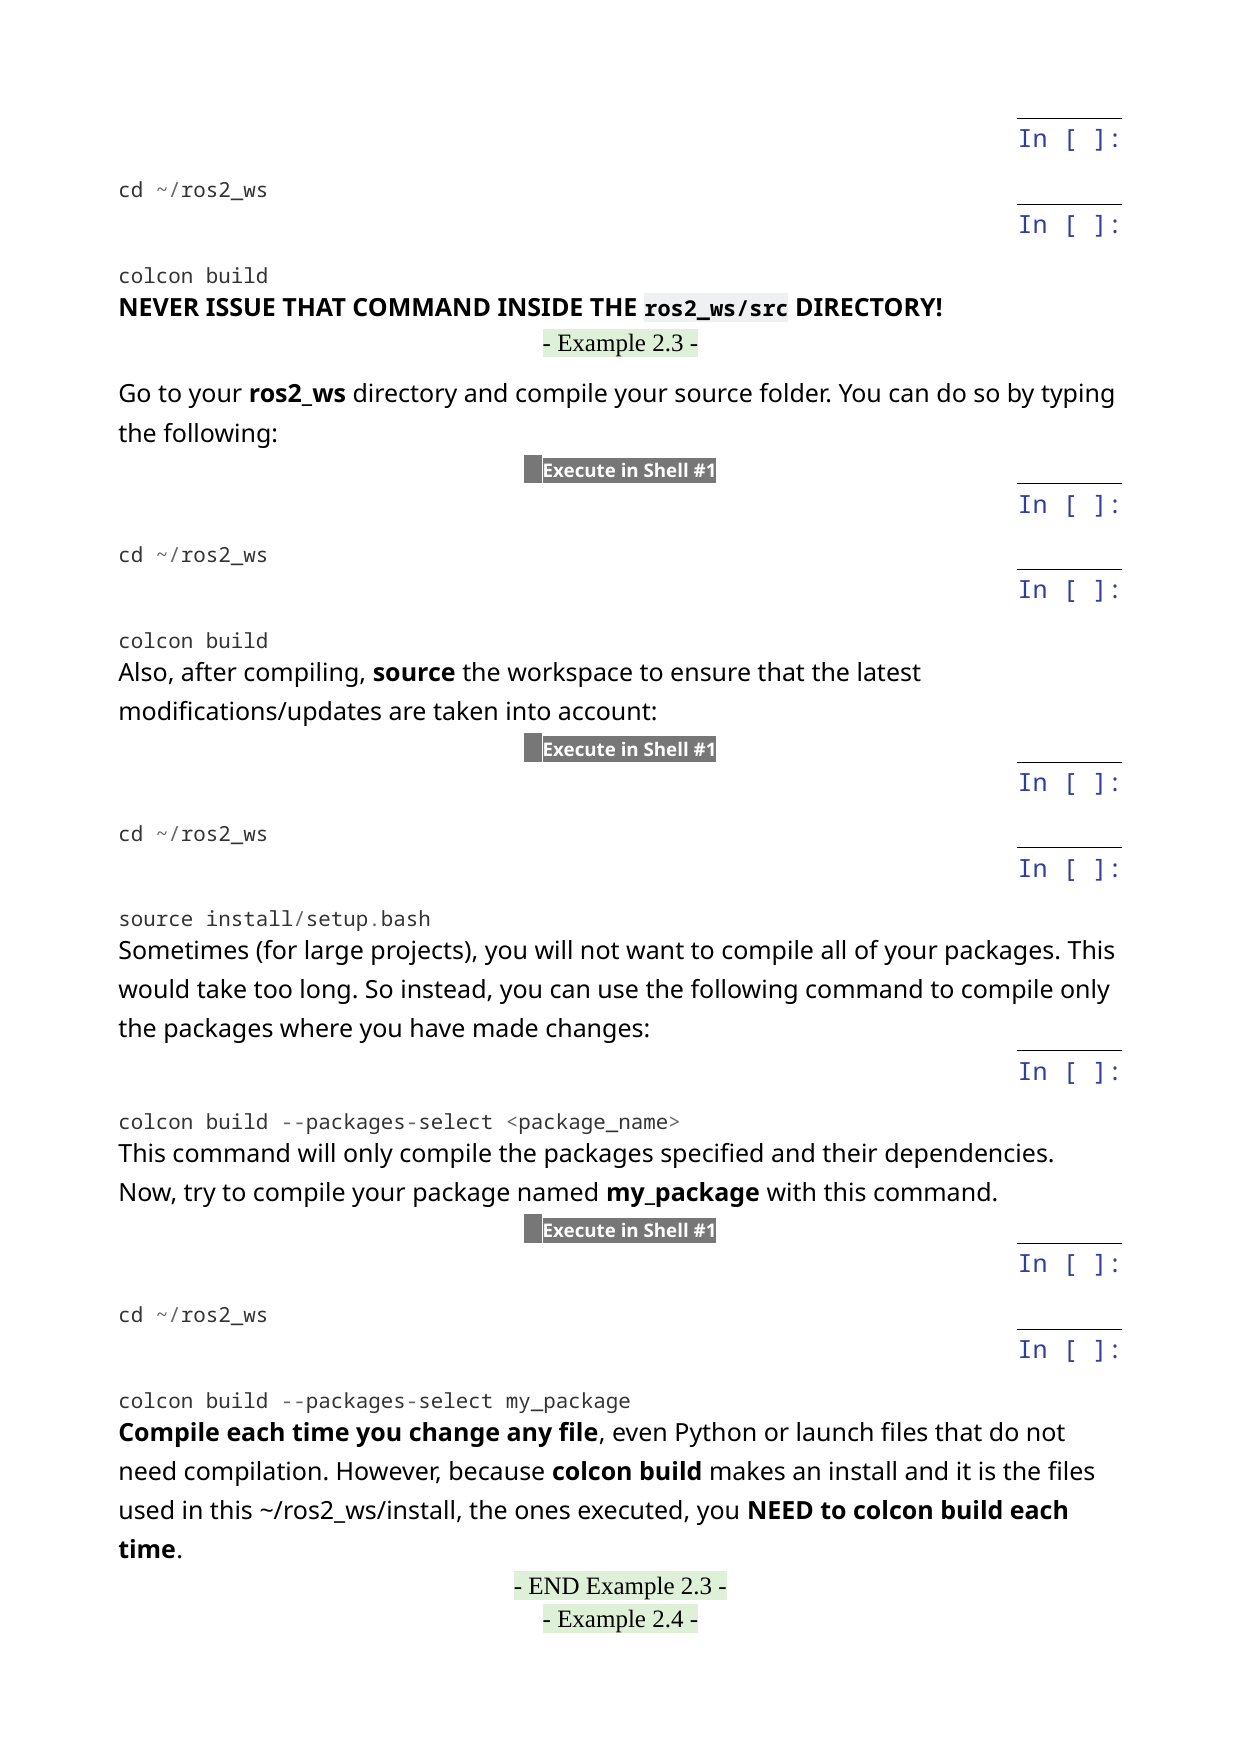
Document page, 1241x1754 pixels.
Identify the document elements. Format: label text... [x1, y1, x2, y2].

text cd ~/ros2_ws [118, 1300, 1122, 1329]
text In [ ]: [118, 483, 1122, 520]
text In [ ]: [118, 569, 1122, 606]
text - Example 2.4 - [118, 1604, 1122, 1633]
text Compile each time you change any file, even Python or launch files that do not need compilation. However, because colcon build makes an install and it is the files used in this ~/ros2_ws/install, the ones executed, you NEED to colcon build each time. [118, 1414, 1122, 1566]
text In [ ]: [118, 1329, 1122, 1366]
text - END Example 2.3 - [118, 1571, 1122, 1600]
text In [ ]: [118, 118, 1122, 155]
text Execute in Shell #1 [118, 1214, 1122, 1243]
text Now, try to compile your package named my_package with this command. [118, 1175, 1122, 1209]
text Also, after compiling, source the workspace to ensure that the latest modifications/updates are taken into account: [118, 654, 1122, 728]
text In [ ]: [118, 204, 1122, 241]
text Execute in Shell #1 [118, 733, 1122, 762]
text source install/setup.bash [118, 904, 1122, 933]
text Go to your ros2_ws directory and compile your source folder. You can do so by typing the following: [118, 376, 1122, 449]
text colcon build [118, 261, 1122, 289]
text cd ~/ros2_ws [118, 175, 1122, 204]
text In [ ]: [118, 1050, 1122, 1087]
text In [ ]: [118, 762, 1122, 799]
text Execute in Shell #1 [118, 454, 1122, 483]
text In [ ]: [118, 1243, 1122, 1280]
text This command will only compile the packages specified and their dependencies. [118, 1136, 1122, 1170]
text In [ ]: [118, 847, 1122, 884]
text - Example 2.3 - [118, 328, 1122, 357]
text NEVER ISSUE THAT COMMAND INSIDE THE ros2_ws/src DIRECTORY! [118, 289, 1122, 323]
text colcon build --packages-select my_package [118, 1386, 1122, 1414]
text cd ~/ros2_ws [118, 540, 1122, 569]
text Sometimes (for large projects), you will not want to compile all of your packages. This would take too long. So instead, you can use the following command to compile only the packages where you have made changes: [118, 933, 1122, 1045]
text colcon build [118, 626, 1122, 654]
text cd ~/ros2_ws [118, 819, 1122, 847]
text colcon build --packages-select <package_name> [118, 1107, 1122, 1136]
